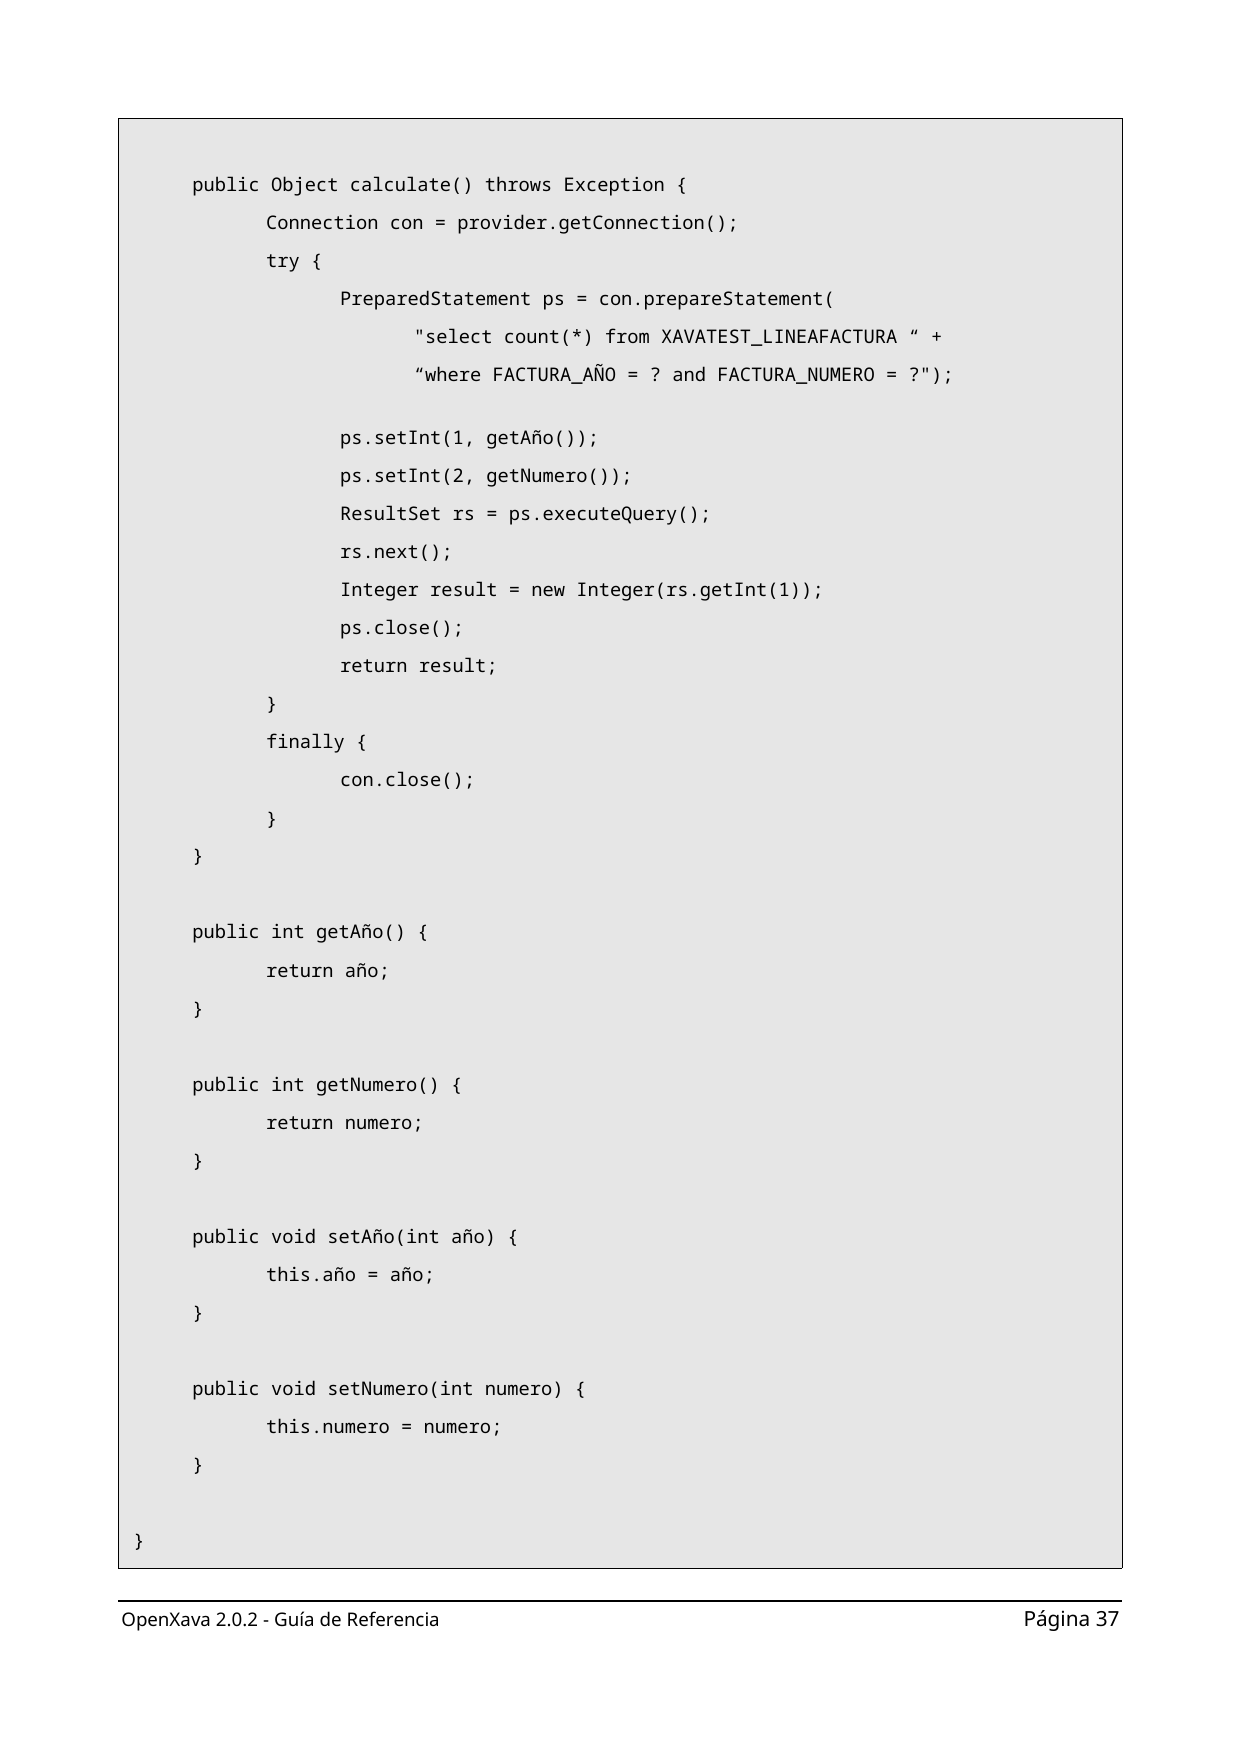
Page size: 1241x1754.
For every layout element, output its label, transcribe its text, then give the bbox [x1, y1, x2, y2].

text } [119, 676, 1122, 714]
text ps.setInt(2, getNumero()); [119, 448, 1122, 486]
text PreparedStatement ps = con.prepareStatement( [119, 270, 1122, 308]
text ps.setInt(1, getAño()); [119, 410, 1122, 448]
text } [119, 1512, 1122, 1568]
text return result; [119, 638, 1122, 676]
text try { [119, 232, 1122, 270]
text } [119, 1436, 1122, 1474]
text return numero; [119, 1094, 1122, 1132]
text "select count(*) from XAVATEST_LINEAFACTURA “ + [119, 308, 1122, 346]
text } [119, 828, 1122, 866]
text public void setNumero(int numero) { [119, 1360, 1122, 1398]
text Integer result = new Integer(rs.getInt(1)); [119, 562, 1122, 600]
text } [119, 1284, 1122, 1322]
text return año; [119, 942, 1122, 980]
text this.año = año; [119, 1246, 1122, 1284]
text Connection con = provider.getConnection(); [119, 194, 1122, 232]
text finally { [119, 714, 1122, 752]
text public Object calculate() throws Exception { [119, 156, 1122, 194]
text this.numero = numero; [119, 1398, 1122, 1436]
text “where FACTURA_AÑO = ? and FACTURA_NUMERO = ?"); [119, 346, 1122, 410]
text rs.next(); [119, 524, 1122, 562]
text con.close(); [119, 752, 1122, 790]
text } [119, 980, 1122, 1018]
text } [119, 1132, 1122, 1170]
text public void setAño(int año) { [119, 1208, 1122, 1246]
text ps.close(); [119, 600, 1122, 638]
text ResultSet rs = ps.executeQuery(); [119, 486, 1122, 524]
text } [119, 790, 1122, 828]
text public int getNumero() { [119, 1056, 1122, 1094]
text public int getAño() { [119, 904, 1122, 942]
